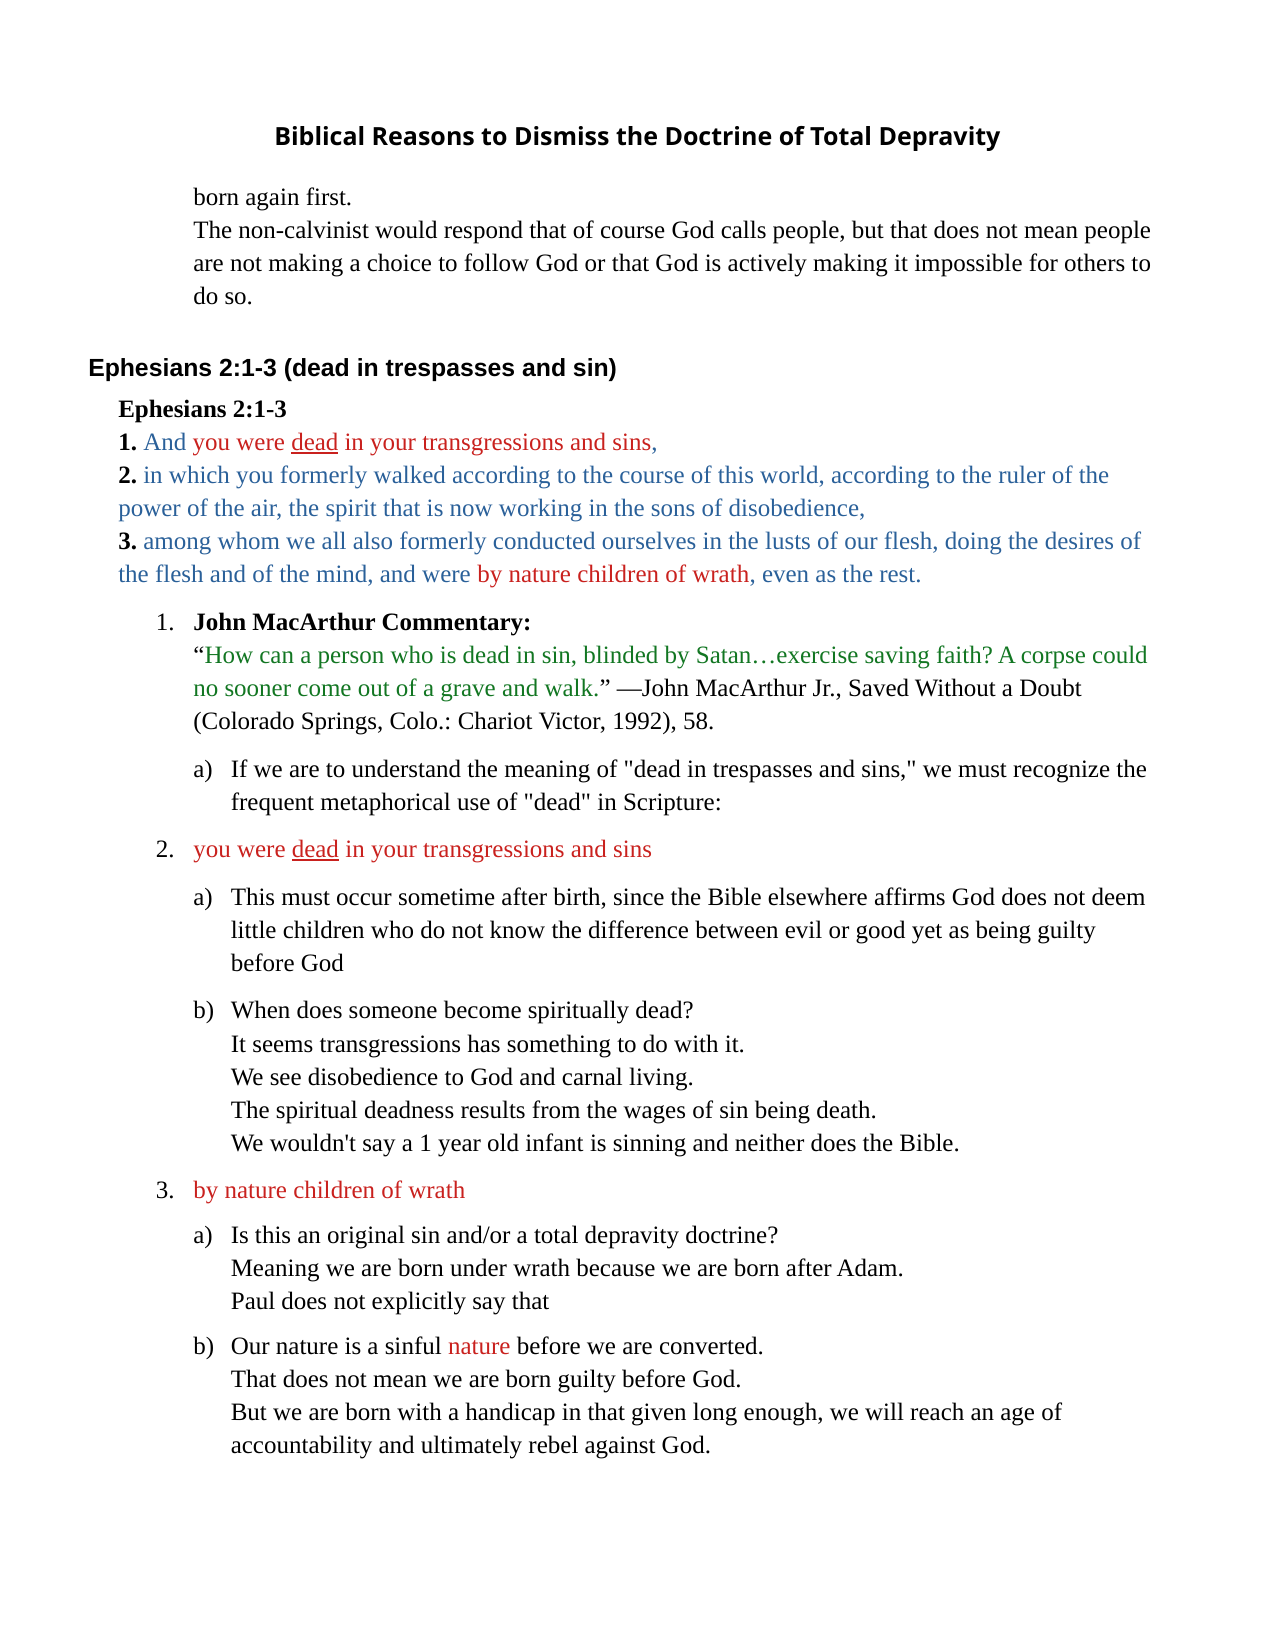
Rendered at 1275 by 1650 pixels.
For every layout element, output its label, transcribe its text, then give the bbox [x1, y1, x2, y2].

list John MacArthur Commentary: “How can a person who is dead in sin, blinded by Satan…exercise saving faith? A corpse could no sooner come out of a grave and walk.” —John MacArthur Jr., Saved Without a Doubt (Colorado Springs, Colo.: Chariot Victor, 1992), 58. [156, 607, 1157, 735]
list If we are to understand the meaning of "dead in trespasses and sins," we must recognize the frequent metaphorical use of "dead" in Scripture: [193, 754, 1157, 816]
list you were dead in your transgressions and sins [156, 834, 1157, 863]
list born again first. The non-calvinist would respond that of course God calls people, but that does not mean people are not making a choice to follow God or that God is actively making it impossible for others to do so. [156, 182, 1157, 309]
list Is this an original sin and/or a total depravity doctrine? Meaning we are born under wrath because we are born after Adam. Paul does not explicitly say that [193, 1220, 1157, 1315]
subtitle Ephesians 2:1-3 (dead in trespasses and sin) [88, 353, 1157, 382]
list This must occur sometime after birth, since the Bible elsewhere affirms God does not deem little children who do not know the difference between evil or good yet as being guilty before God [193, 882, 1157, 977]
list by nature children of wrath [156, 1175, 1157, 1204]
text Ephesians 2:1-3 1. And you were dead in your transgressions and sins, 2. in which you formerly walked according to the course of this world, according to the ruler of the power of the air, the spirit that is now working in the sons of disobedience, 3. among whom we all also formerly conducted ourselves in the lusts of our flesh, doing the desires of the flesh and of the mind, and were by nature children of wrath, even as the rest. [118, 394, 1157, 588]
list When does someone become spiritually dead? It seems transgressions has something to do with it. We see disobedience to God and carnal living. The spiritual deadness results from the wages of sin being death. We wouldn't say a 1 year old infant is sinning and neither does the Bible. [193, 996, 1157, 1156]
list Our nature is a sinful nature before we are converted. That does not mean we are born guilty before God. But we are born with a handicap in that given long enough, we will reach an age of accountability and ultimately rebel against God. [193, 1331, 1157, 1459]
